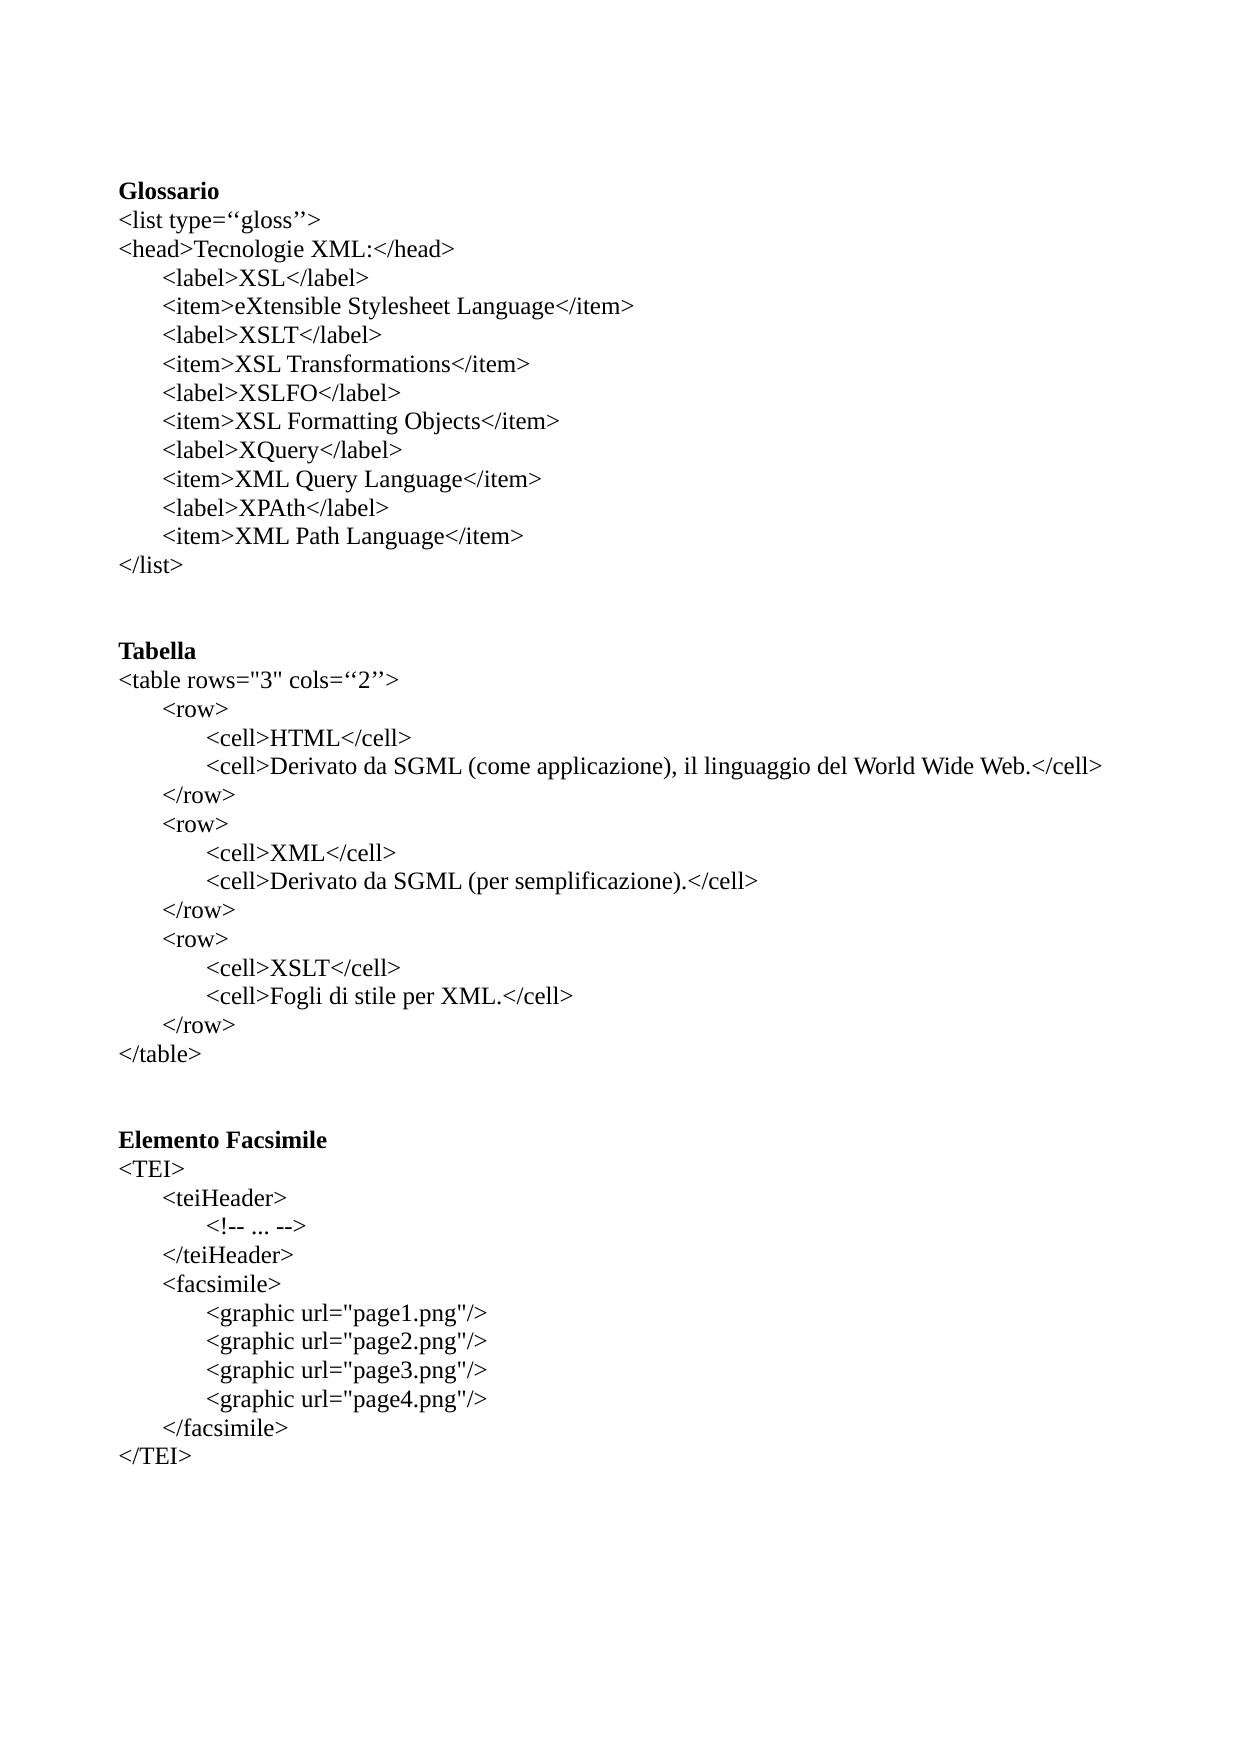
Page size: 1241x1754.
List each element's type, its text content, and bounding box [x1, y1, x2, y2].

text Tabella [118, 636, 1122, 665]
text <cell>Fogli di stile per XML.</cell> [118, 981, 1122, 1010]
text <TEI> [118, 1154, 1122, 1183]
text <graphic url="page4.png"/> [118, 1384, 1122, 1413]
text <cell>XSLT</cell> [118, 953, 1122, 981]
text </teiHeader> [118, 1240, 1122, 1269]
text </row> [118, 895, 1122, 924]
text <row> [118, 809, 1122, 838]
text <cell>Derivato da SGML (per semplificazione).</cell> [118, 866, 1122, 895]
text <graphic url="page2.png"/> [118, 1326, 1122, 1355]
text <label>XSLFO</label> [118, 378, 1122, 406]
text <label>XPAth</label> [118, 493, 1122, 521]
text </row> [118, 780, 1122, 809]
text </list> [118, 550, 1122, 579]
text <item>XML Path Language</item> [118, 521, 1122, 550]
text <head>Tecnologie XML:</head> [118, 234, 1122, 263]
text <row> [118, 694, 1122, 723]
text <cell>Derivato da SGML (come applicazione), il linguaggio del World Wide Web.</cell> [118, 751, 1122, 780]
text Glossario [118, 176, 1122, 205]
text <item>XSL Formatting Objects</item> [118, 406, 1122, 435]
text <label>XSL</label> [118, 263, 1122, 291]
text <graphic url="page1.png"/> [118, 1298, 1122, 1326]
text </facsimile> [118, 1413, 1122, 1441]
text <list type=‘‘gloss’’> [118, 205, 1122, 234]
text <facsimile> [118, 1269, 1122, 1298]
text <item>XSL Transformations</item> [118, 349, 1122, 378]
text </table> [118, 1039, 1122, 1068]
text <table rows="3" cols=‘‘2’’> [118, 665, 1122, 694]
text <!-- ... --> [118, 1211, 1122, 1240]
text <cell>XML</cell> [118, 838, 1122, 866]
text </TEI> [118, 1441, 1122, 1470]
text <graphic url="page3.png"/> [118, 1355, 1122, 1384]
text <label>XQuery</label> [118, 435, 1122, 464]
text <label>XSLT</label> [118, 320, 1122, 349]
text Elemento Facsimile [118, 1125, 1122, 1154]
text <teiHeader> [118, 1183, 1122, 1211]
text <item>eXtensible Stylesheet Language</item> [118, 291, 1122, 320]
text </row> [118, 1010, 1122, 1039]
text <row> [118, 924, 1122, 953]
text <cell>HTML</cell> [118, 723, 1122, 751]
text <item>XML Query Language</item> [118, 464, 1122, 493]
